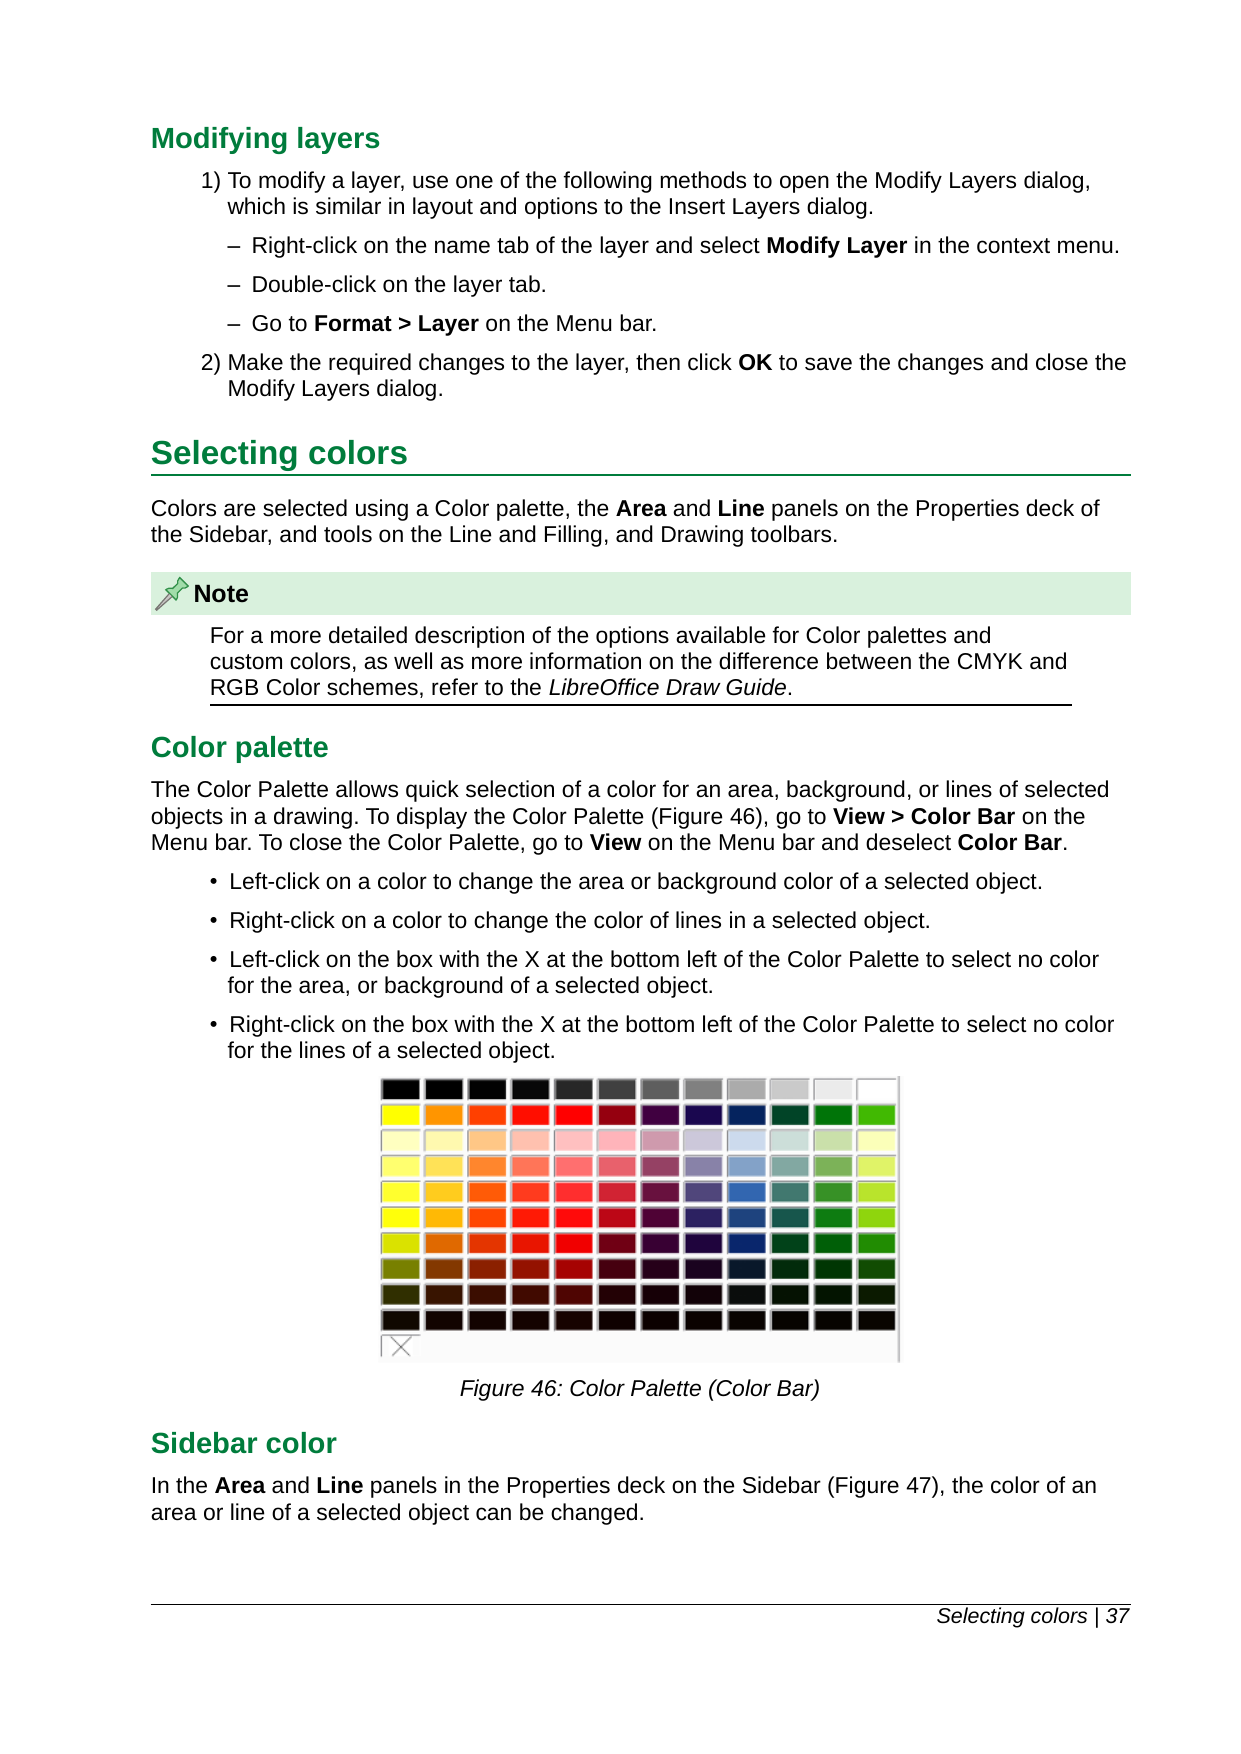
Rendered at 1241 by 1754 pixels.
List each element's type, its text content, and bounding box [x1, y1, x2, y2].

list Right-click on the name tab of the layer and select Modify Layer in the context menu. [227, 232, 1131, 258]
list Right-click on a color to change the color of lines in a selected object. [209, 907, 1131, 933]
text Colors are selected using a Color palette, the Area and Line panels on the Properties deck of the Sidebar, and tools on the Line and Filling, and Drawing toolbars. [151, 495, 1131, 548]
text For a more detailed description of the options available for Color palettes and custom colors, as well as more information on the difference between the CMYK and RGB Color schemes, refer to the LibreOffice Draw Guide. [209, 622, 1072, 706]
list Make the required changes to the layer, then click OK to save the changes and close the Modify Layers dialog. [227, 349, 1131, 401]
text Figure 46: Color Palette (Color Bar) [378, 1375, 904, 1401]
list Right-click on the box with the X at the bottom left of the Color Palette to select no color for the lines of a selected object. [209, 1011, 1131, 1064]
list To modify a layer, use one of the following methods to open the Modify Layers dialog, which is similar in layout and options to the Insert Layers dialog. [227, 167, 1131, 220]
picture [377, 1076, 904, 1363]
subtitle Selecting colors [151, 433, 1131, 474]
subtitle Modifying layers [151, 121, 1131, 154]
list Go to Format > Layer on the Menu bar. [227, 310, 1131, 336]
subtitle Color palette [151, 731, 1131, 764]
text In the Area and Line panels in the Properties deck on the Sidebar (Figure 47), the color of an area or line of a selected object can be changed. [151, 1472, 1131, 1525]
list Left-click on a color to change the area or background color of a selected object. [209, 868, 1131, 894]
list The Color Palette allows quick selection of a color for an area, background, or lines of selected objects in a drawing. To display the Color Palette (Figure 46), go to View > Color Bar on the Menu bar. To close the Color Palette, go to View on the Menu bar and deselect Color Bar. [151, 776, 1131, 856]
list Double-click on the layer tab. [227, 271, 1131, 297]
subtitle Sidebar color [151, 1426, 1131, 1460]
subtitle Note [151, 572, 1131, 615]
list Left-click on the box with the X at the bottom left of the Color Palette to select no color for the area, or background of a selected object. [209, 946, 1131, 998]
